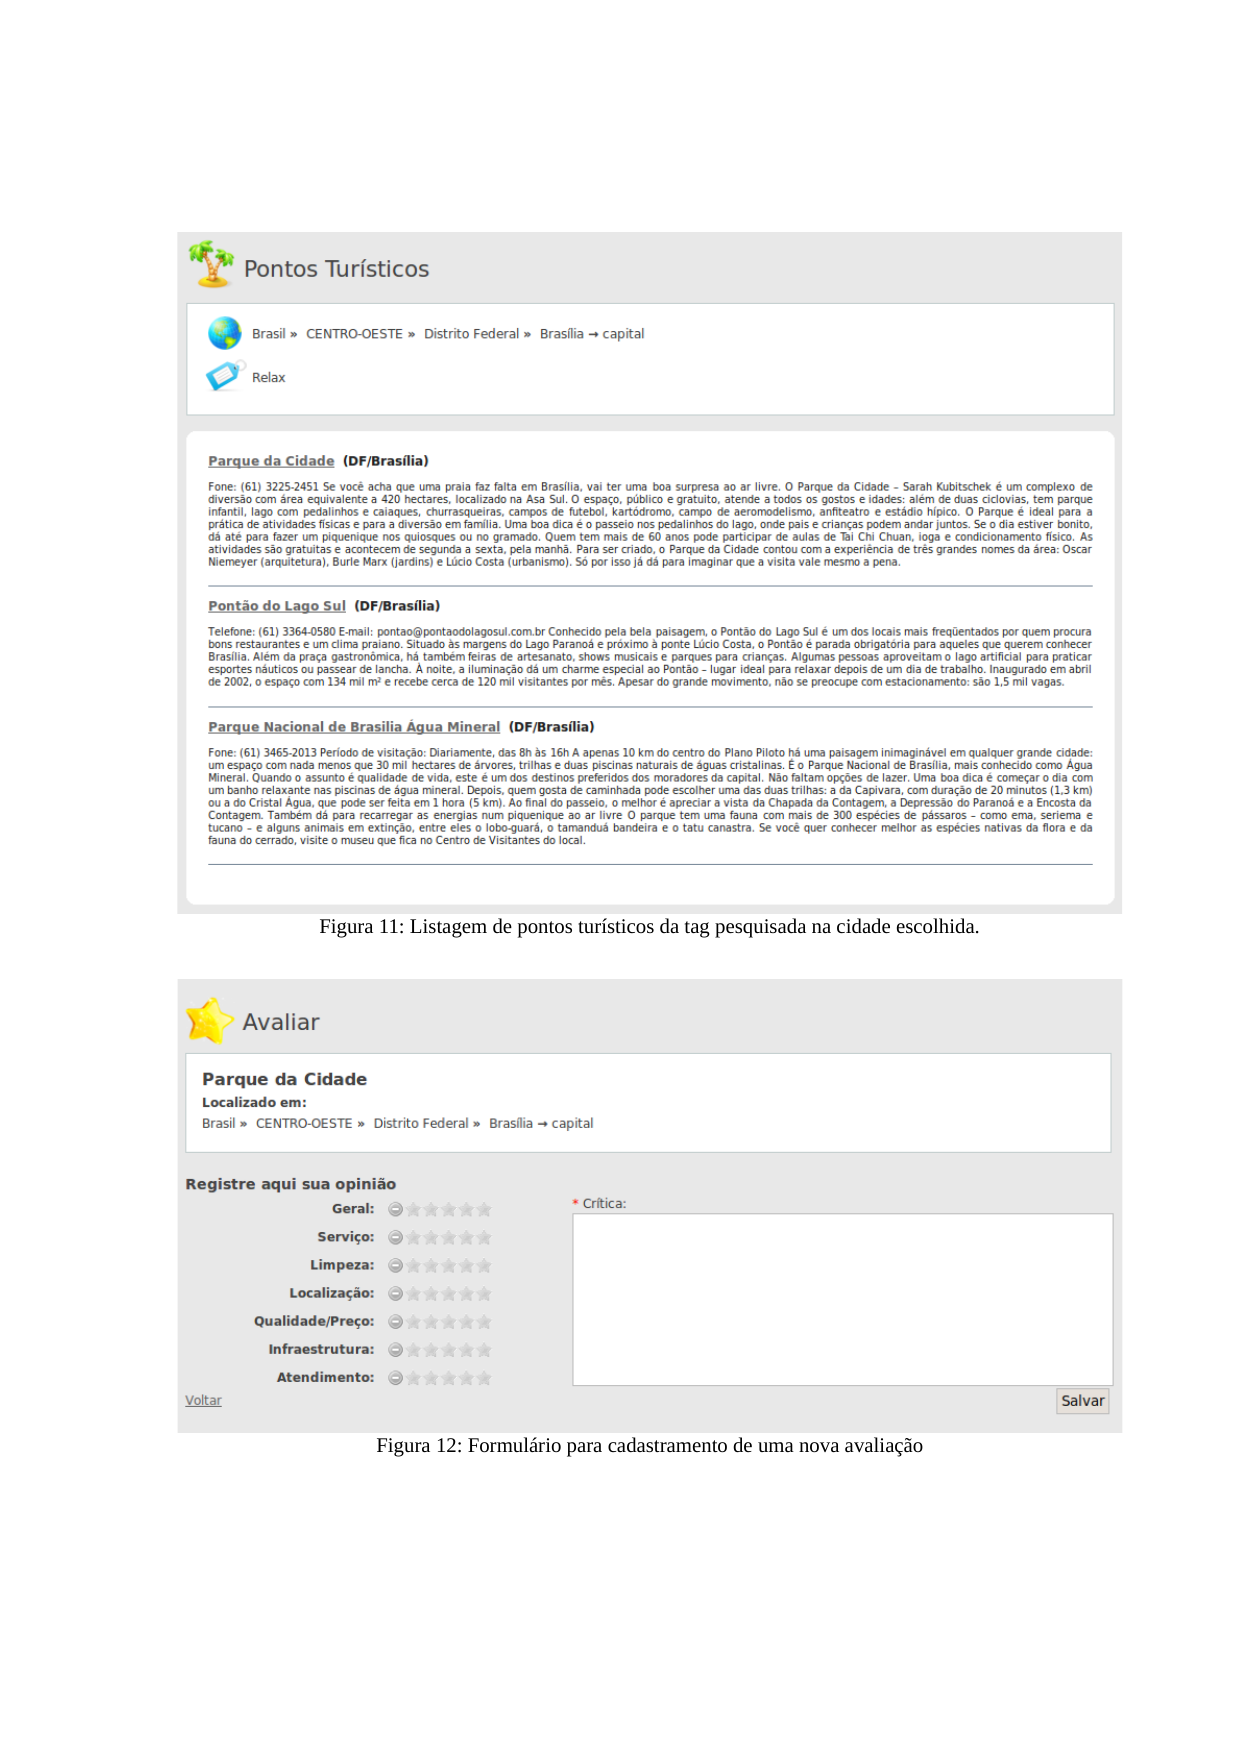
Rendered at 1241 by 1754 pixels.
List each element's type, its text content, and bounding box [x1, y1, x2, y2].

text Figura 11: Listagem de pontos turísticos da tag pesquisada na cidade escolhida. [177, 914, 1122, 938]
text Figura 12: Formulário para cadastramento de uma nova avaliação [177, 1433, 1122, 1457]
picture [177, 232, 1123, 914]
picture [177, 979, 1123, 1433]
